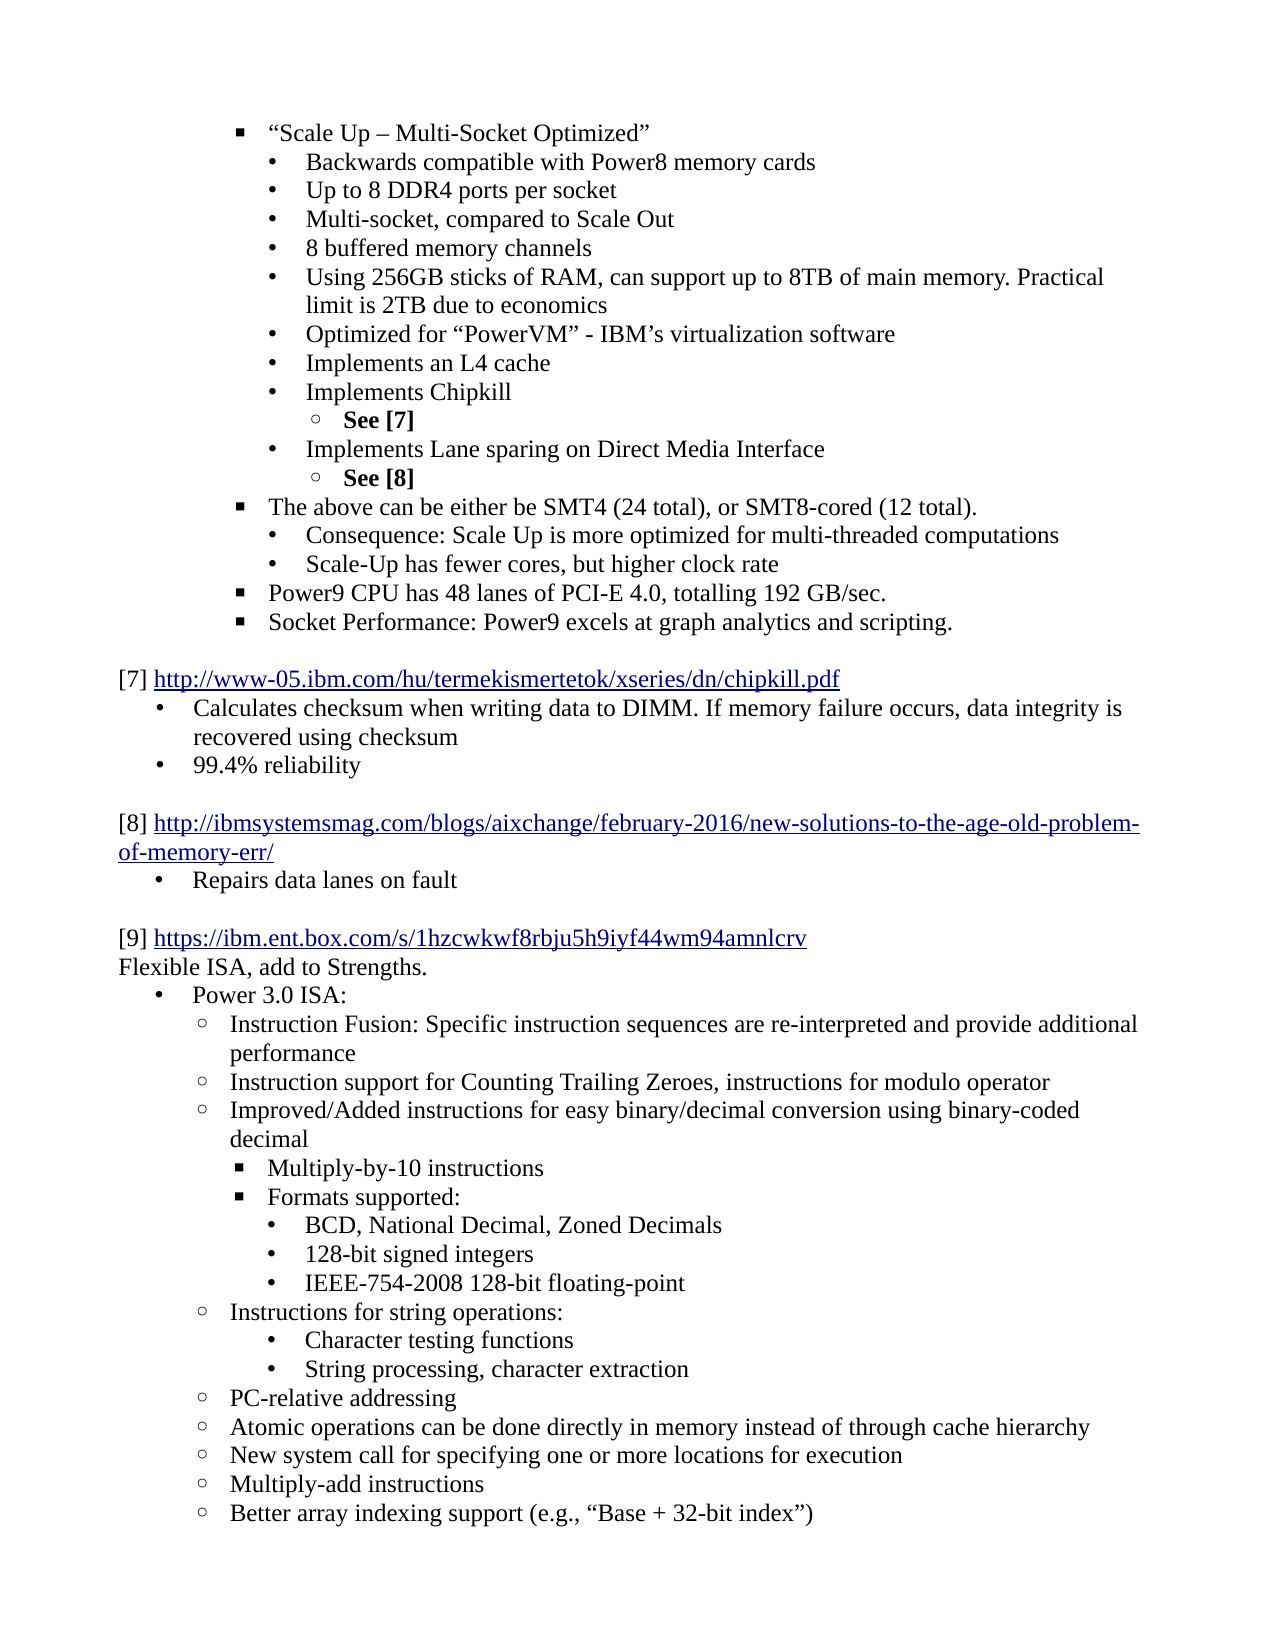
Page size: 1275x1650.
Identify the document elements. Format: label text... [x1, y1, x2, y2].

text [9] https://ibm.ent.box.com/s/1hzcwkwf8rbju5h9iyf44wm94amnlcrv [118, 923, 1157, 952]
list 8 buffered memory channels [268, 233, 1157, 262]
text [8] http://ibmsystemsmag.com/blogs/aixchange/february-2016/new-solutions-to-the-age-old-problem-of-memory-err/ [118, 808, 1157, 866]
list Multiply-by-10 instructions [229, 1153, 1157, 1182]
text Flexible ISA, add to Strengths. [118, 952, 1157, 981]
list String processing, character extraction [267, 1354, 1157, 1383]
list Instruction Fusion: Specific instruction sequences are re-interpreted and provide additional performance [192, 1009, 1157, 1067]
list 99.4% reliability [156, 751, 1157, 779]
list “Scale Up – Multi-Socket Optimized” [231, 118, 1157, 147]
list Optimized for “PowerVM” - IBM’s virtualization software [268, 319, 1157, 348]
list Atomic operations can be done directly in memory instead of through cache hierarchy [192, 1412, 1157, 1441]
list Implements an L4 cache [268, 348, 1157, 377]
list IEEE-754-2008 128-bit floating-point [267, 1268, 1157, 1297]
list Up to 8 DDR4 ports per socket [268, 176, 1157, 204]
list Socket Performance: Power9 excels at graph analytics and scripting. [231, 607, 1157, 636]
list See [8] [306, 463, 1157, 492]
list Improved/Added instructions for easy binary/decimal conversion using binary-coded decimal [192, 1096, 1157, 1153]
list Implements Lane sparing on Direct Media Interface [268, 434, 1157, 463]
list Using 256GB sticks of RAM, can support up to 8TB of main memory. Practical limit is 2TB due to economics [268, 262, 1157, 319]
list Backwards compatible with Power8 memory cards [268, 147, 1157, 176]
text [7] http://www-05.ibm.com/hu/termekismertetok/xseries/dn/chipkill.pdf [118, 664, 1157, 693]
list 128-bit signed integers [267, 1239, 1157, 1268]
list Formats supported: [229, 1182, 1157, 1211]
list Character testing functions [267, 1326, 1157, 1354]
list See [7] [306, 406, 1157, 434]
list BCD, National Decimal, Zoned Decimals [267, 1211, 1157, 1239]
list Better array indexing support (e.g., “Base + 32-bit index”) [192, 1498, 1157, 1527]
list The above can be either be SMT4 (24 total), or SMT8-cored (12 total). [231, 492, 1157, 521]
list New system call for specifying one or more locations for execution [192, 1441, 1157, 1469]
list Power9 CPU has 48 lanes of PCI-E 4.0, totalling 192 GB/sec. [231, 578, 1157, 607]
list Instructions for string operations: [192, 1297, 1157, 1326]
list Instruction support for Counting Trailing Zeroes, instructions for modulo operator [192, 1067, 1157, 1096]
list Scale-Up has fewer cores, but higher clock rate [268, 549, 1157, 578]
list Multiply-add instructions [192, 1469, 1157, 1498]
list Multi-socket, compared to Scale Out [268, 204, 1157, 233]
list Calculates checksum when writing data to DIMM. If memory failure occurs, data integrity is recovered using checksum [156, 693, 1157, 751]
list Consequence: Scale Up is more optimized for multi-threaded computations [268, 521, 1157, 549]
list PC-relative addressing [192, 1383, 1157, 1412]
list Implements Chipkill [268, 377, 1157, 406]
list Repairs data lanes on fault [154, 866, 1157, 894]
list Power 3.0 ISA: [154, 981, 1157, 1009]
